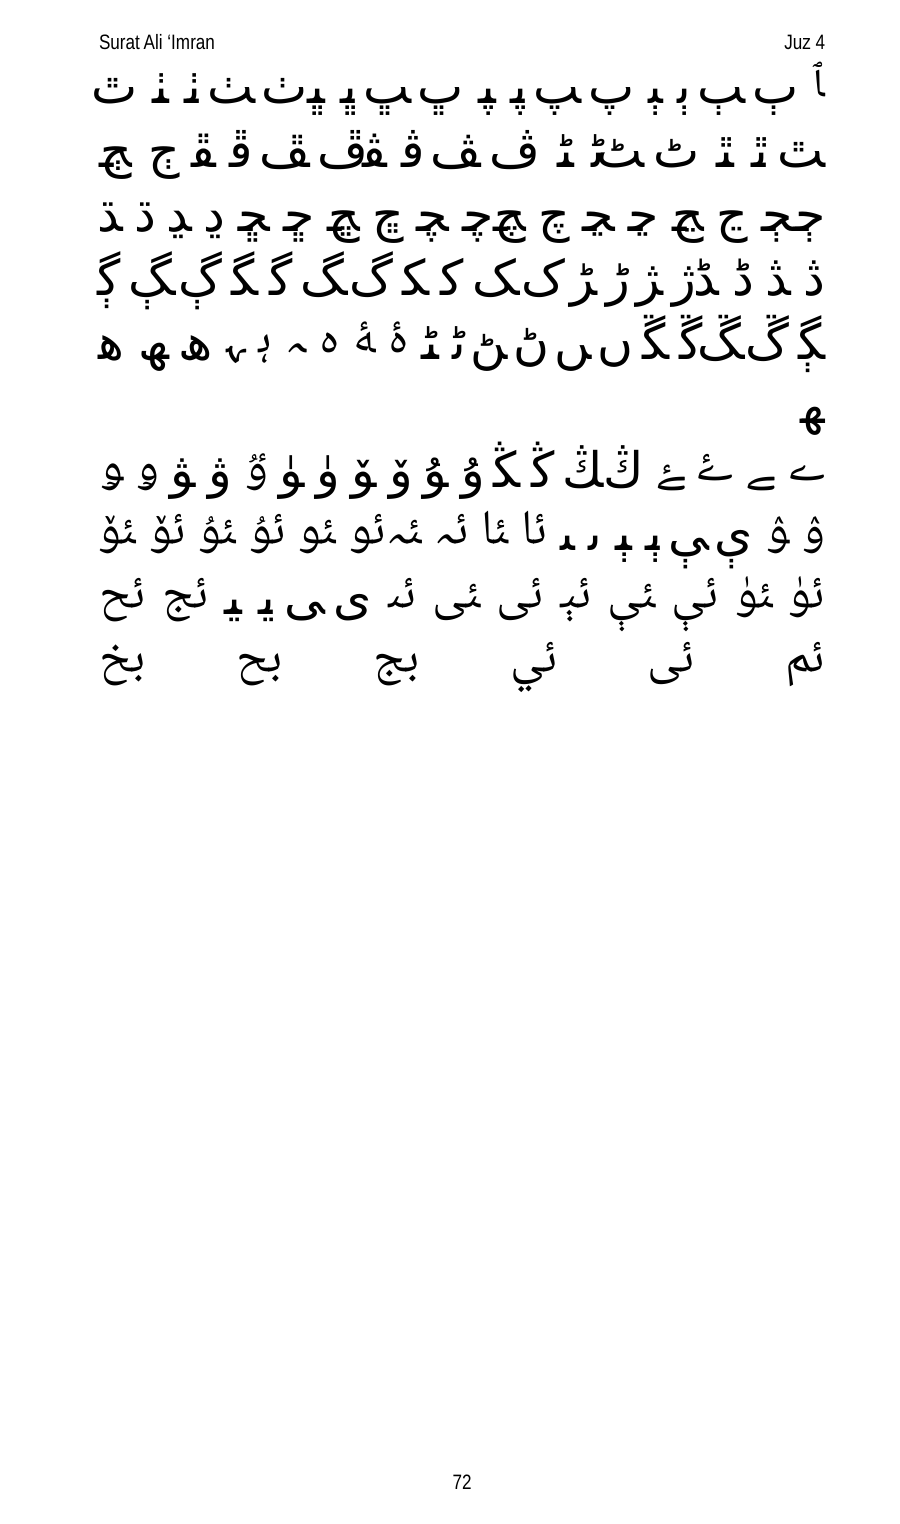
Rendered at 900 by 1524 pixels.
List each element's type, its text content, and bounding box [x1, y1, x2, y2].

text ﭑ ﭒ ﭓ ﭔ ﭕ ﭖ ﭗ ﭘ ﭙ ﭚ ﭛ ﭜ ﭝﭞ ﭟ ﭠ ﭡ ﭢ ﭣ ﭤ ﭥ ﭦ ﭧﭨ ﭩ ﭪ ﭫ ﭬ ﭭﭮ ﭯ ﭰ ﭱ ﭲ ﭳ ﭴﭵ ﭶ ﭷ ﭸ ﭹ ﭺ ﭻﭼ ﭽ ﭾ ﭿ ﮀ ﮁ ﮂ ﮃ ﮄ ﮅ ﮆ ﮇ ﮈ ﮉﮊ ﮋ ﮌ ﮍ ﮎ ﮏ ﮐ ﮑ ﮒ ﮓ ﮔ ﮕ ﮖ ﮗ ﮘ ﮙ ﮚ ﮛﮜ ﮝ ﮞ ﮟ ﮠ ﮡ ﮢ ﮣ ﮤ ﮥ ﮦ ﮧ ﮨ ﮩ ﮪ ﮫ ﮬ ﮭ [99, 60, 825, 443]
text ﮮ ﮯ ﮰ ﮱ ﯓ ﯔ ﯕ ﯖ ﯗ ﯘ ﯙ ﯚ ﯛ ﯜ ﯝ ﯞ ﯟ ﯠ ﯡ ﯢ ﯣ ﯤ ﯥ ﯦ ﯧ ﯨ ﯩ ﯪ ﯫ ﯬ ﯭﯮ ﯯ ﯰ ﯱ ﯲ ﯳ ﯴ ﯵ ﯶ ﯷ ﯸ ﯹ ﯺ ﯻ ﯼ ﯽ ﯾ ﯿ ﰀ ﰁ ﰂ ﰃ ﰄ ﰅ ﰆ ﰇ [99, 443, 825, 698]
